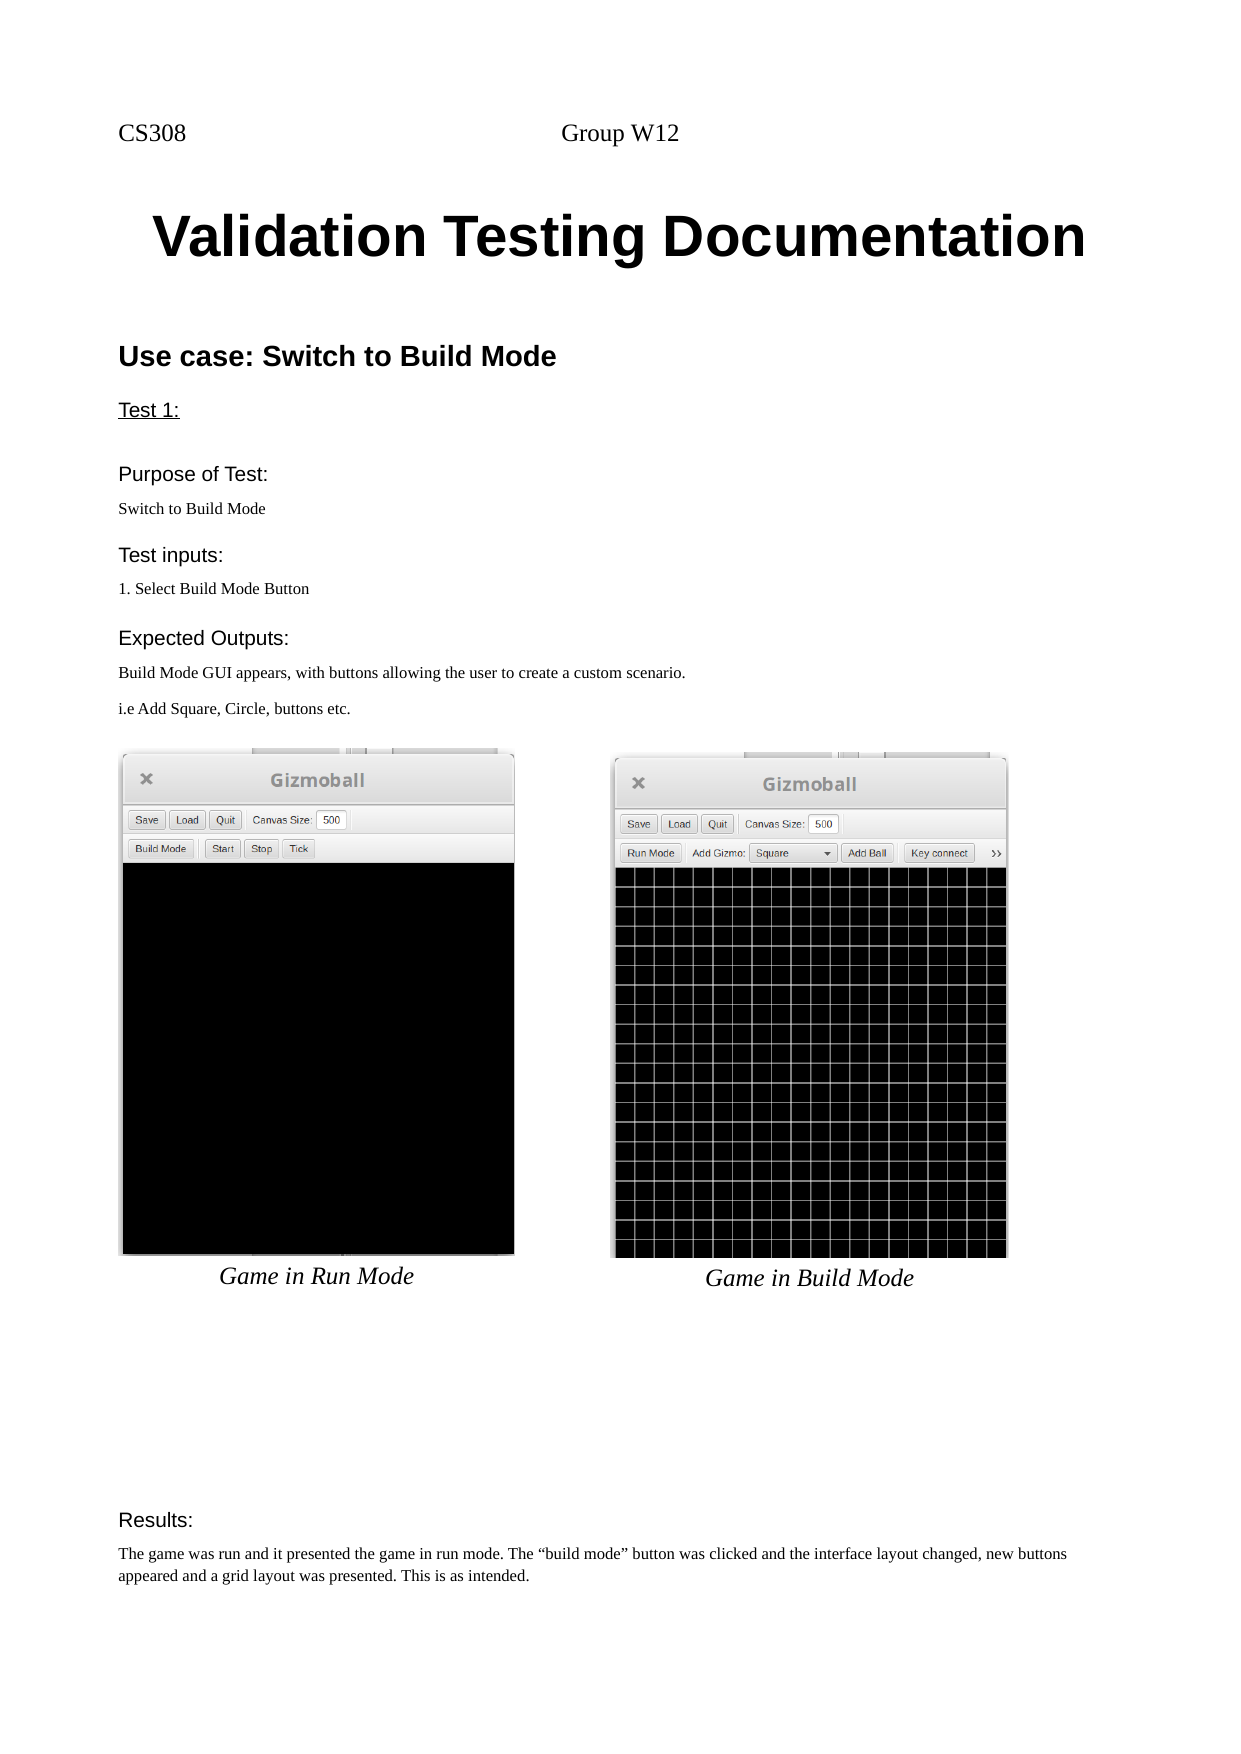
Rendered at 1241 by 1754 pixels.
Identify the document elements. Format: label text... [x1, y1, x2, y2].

text i.e Add Square, Circle, buttons etc. [118, 699, 1122, 718]
text The game was run and it presented the game in run mode. The “build mode” button was clicked and the interface layout changed, new buttons appeared and a grid layout was presented. This is as intended. [118, 1544, 1122, 1585]
text Build Mode GUI appears, with buttons allowing the user to create a custom scenario. [118, 662, 1122, 682]
text 1. Select Build Mode Button [118, 579, 1122, 598]
text Switch to Build Mode [118, 498, 1122, 518]
text Purpose of Test: [118, 446, 1122, 486]
text Test 1: [118, 397, 1122, 421]
picture [118, 748, 515, 1256]
text Test inputs: [118, 543, 1122, 567]
text Expected Outputs: [118, 626, 1122, 650]
text Game in Build Mode [610, 1258, 1009, 1292]
subtitle Use case: Switch to Build Mode [118, 339, 1122, 372]
text Game in Run Mode [118, 1256, 515, 1290]
text Results: [118, 1508, 1122, 1532]
picture [610, 752, 1009, 1258]
title Validation Testing Documentation [118, 201, 1122, 268]
